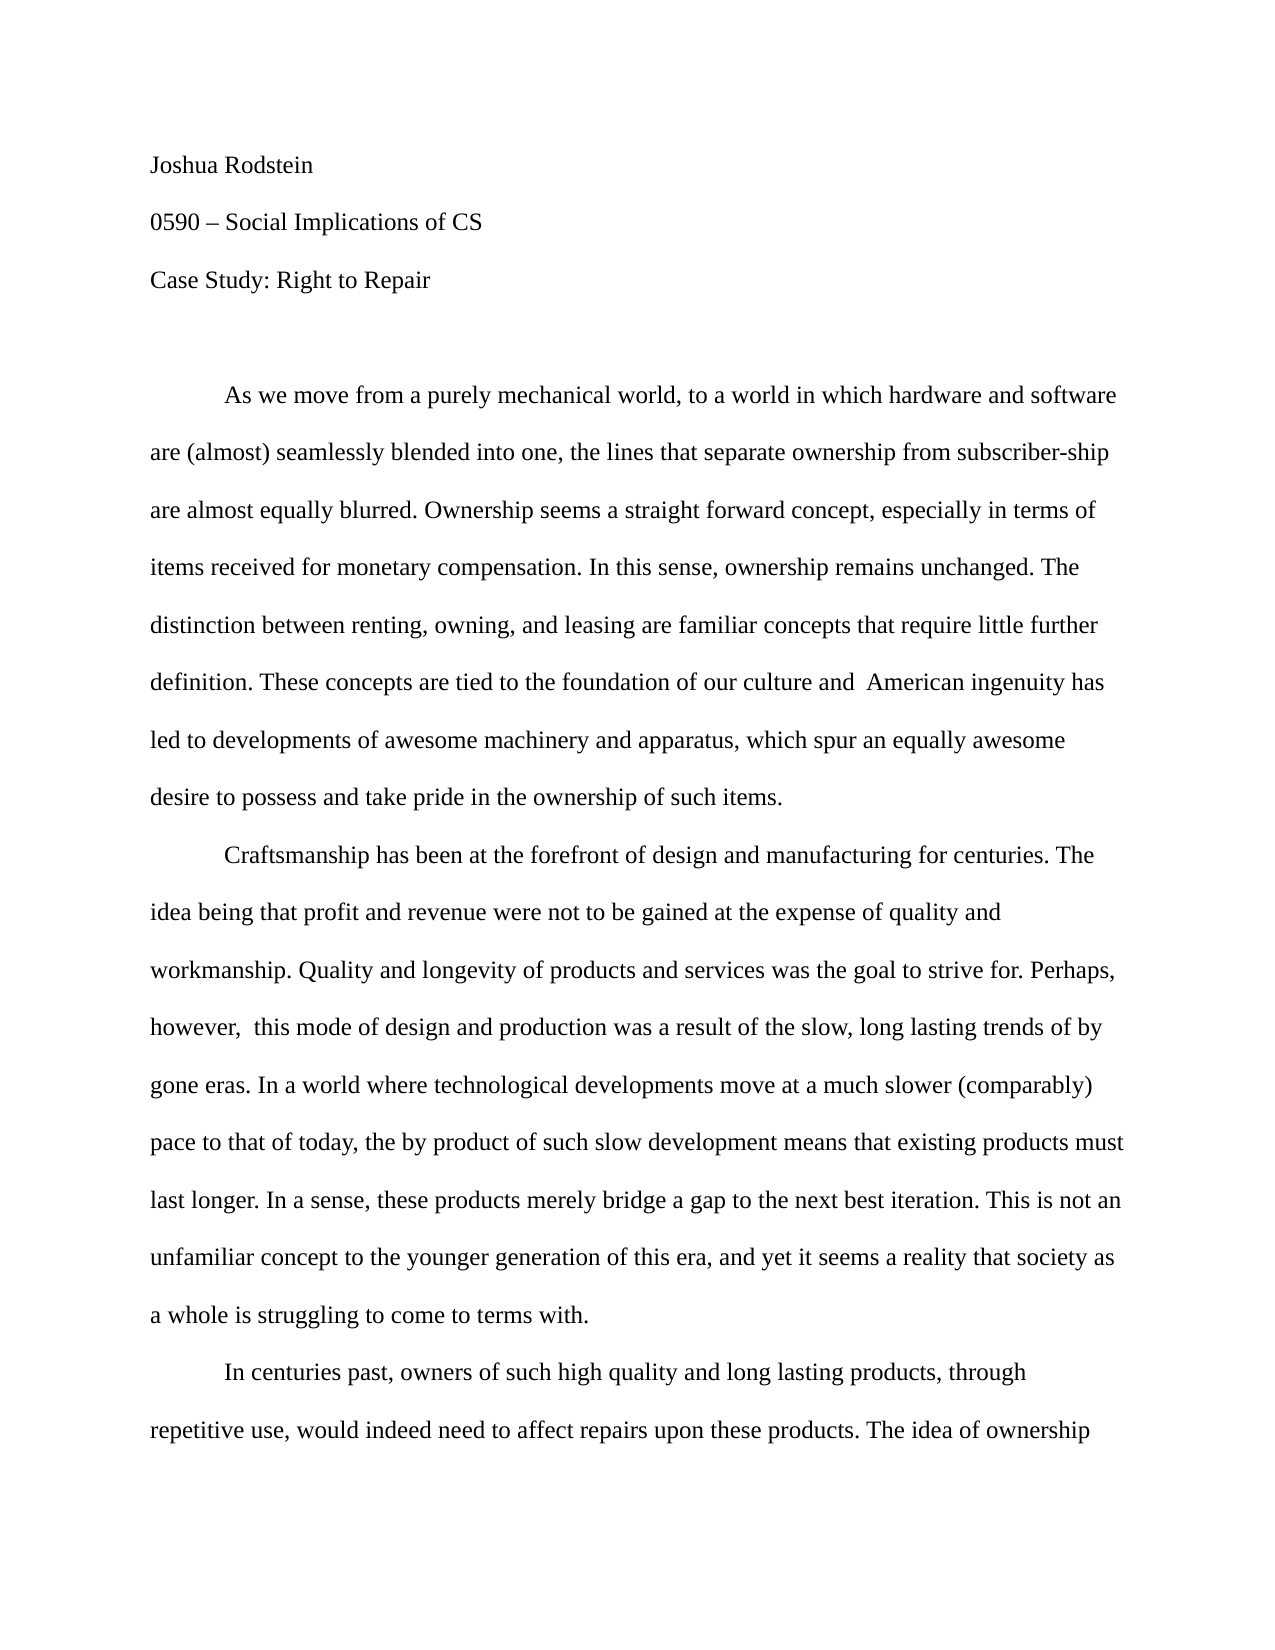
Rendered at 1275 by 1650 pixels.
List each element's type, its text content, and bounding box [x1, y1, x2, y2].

text As we move from a purely mechanical world, to a world in which hardware and software are (almost) seamlessly blended into one, the lines that separate ownership from subscriber-ship are almost equally blurred. Ownership seems a straight forward concept, especially in terms of items received for monetary compensation. In this sense, ownership remains unchanged. The distinction between renting, owning, and leasing are familiar concepts that require little further definition. These concepts are tied to the foundation of our culture and American ingenuity has led to developments of awesome machinery and apparatus, which spur an equally awesome desire to possess and take pride in the ownership of such items. [150, 380, 1125, 811]
text 0590 – Social Implications of CS [150, 207, 1125, 236]
text Joshua Rodstein [150, 150, 1125, 179]
text Case Study: Right to Repair [150, 265, 1125, 294]
text In centuries past, owners of such high quality and long lasting products, through repetitive use, would indeed need to affect repairs upon these products. The idea of ownership [150, 1357, 1125, 1444]
text Craftsmanship has been at the forefront of design and manufacturing for centuries. The idea being that profit and revenue were not to be gained at the expense of quality and workmanship. Quality and longevity of products and services was the goal to strive for. Perhaps, however, this mode of design and production was a result of the slow, long lasting trends of by gone eras. In a world where technological developments move at a much slower (comparably) pace to that of today, the by product of such slow development means that existing products must last longer. In a sense, these products merely bridge a gap to the next best iteration. This is not an unfamiliar concept to the younger generation of this era, and yet it seems a reality that society as a whole is struggling to come to terms with. [150, 840, 1125, 1329]
